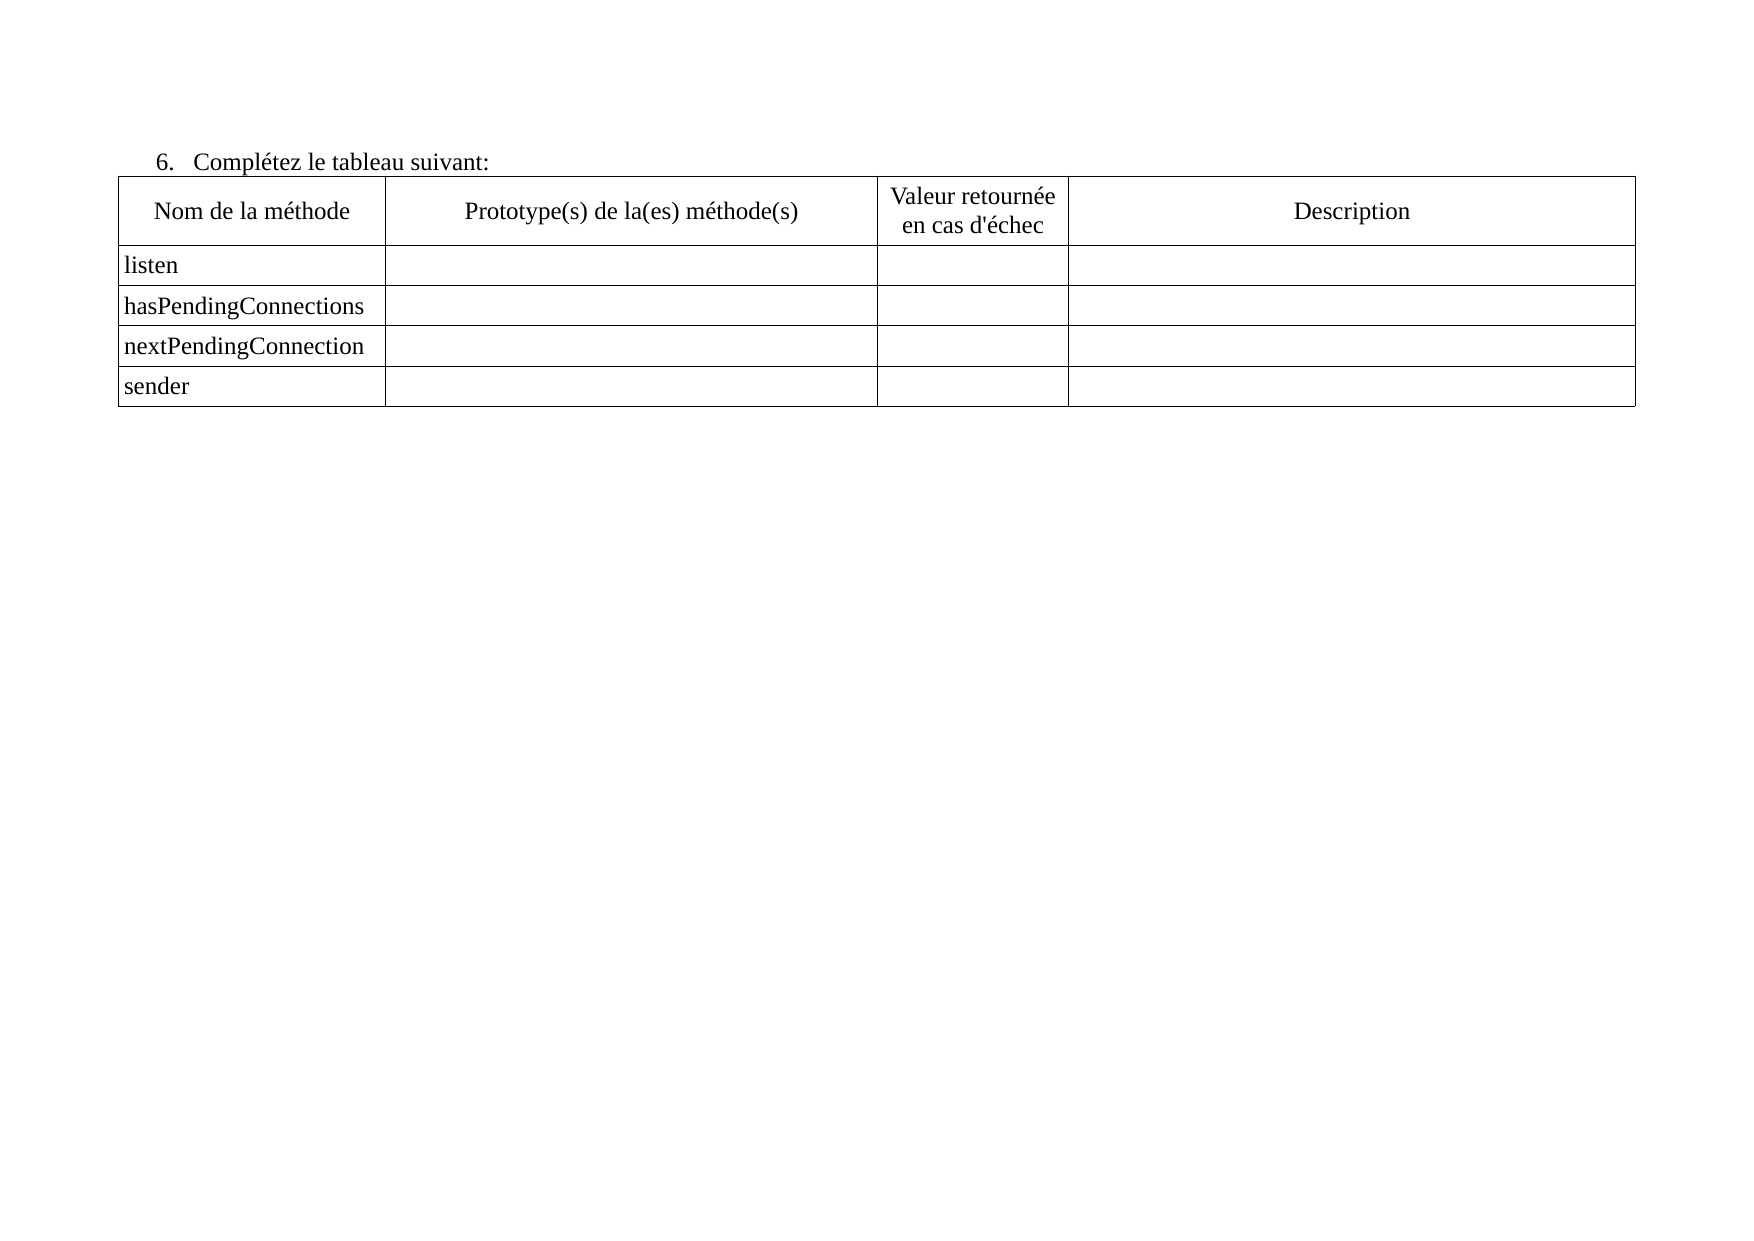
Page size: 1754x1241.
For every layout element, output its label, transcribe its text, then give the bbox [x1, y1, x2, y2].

table_cell listen [119, 246, 385, 285]
table_cell [1069, 246, 1635, 285]
table_cell [1069, 367, 1635, 406]
table_header Prototype(s) de la(es) méthode(s) [386, 177, 877, 245]
list Complétez le tableau suivant: [156, 147, 1636, 176]
table_cell [386, 286, 877, 325]
table_cell [878, 326, 1068, 366]
table_cell [1069, 326, 1635, 366]
table_header Valeur retournée en cas d'échec [878, 177, 1068, 245]
table_cell [878, 367, 1068, 406]
table_cell nextPendingConnection [119, 326, 385, 366]
table_cell [386, 246, 877, 285]
table_cell [386, 367, 877, 406]
table_cell [878, 246, 1068, 285]
table_header Nom de la méthode [119, 177, 385, 245]
table_cell sender [119, 367, 385, 406]
table_cell hasPendingConnections [119, 286, 385, 325]
table_cell [878, 286, 1068, 325]
table_cell [386, 326, 877, 366]
table_header Description [1069, 177, 1635, 245]
table_cell [1069, 286, 1635, 325]
